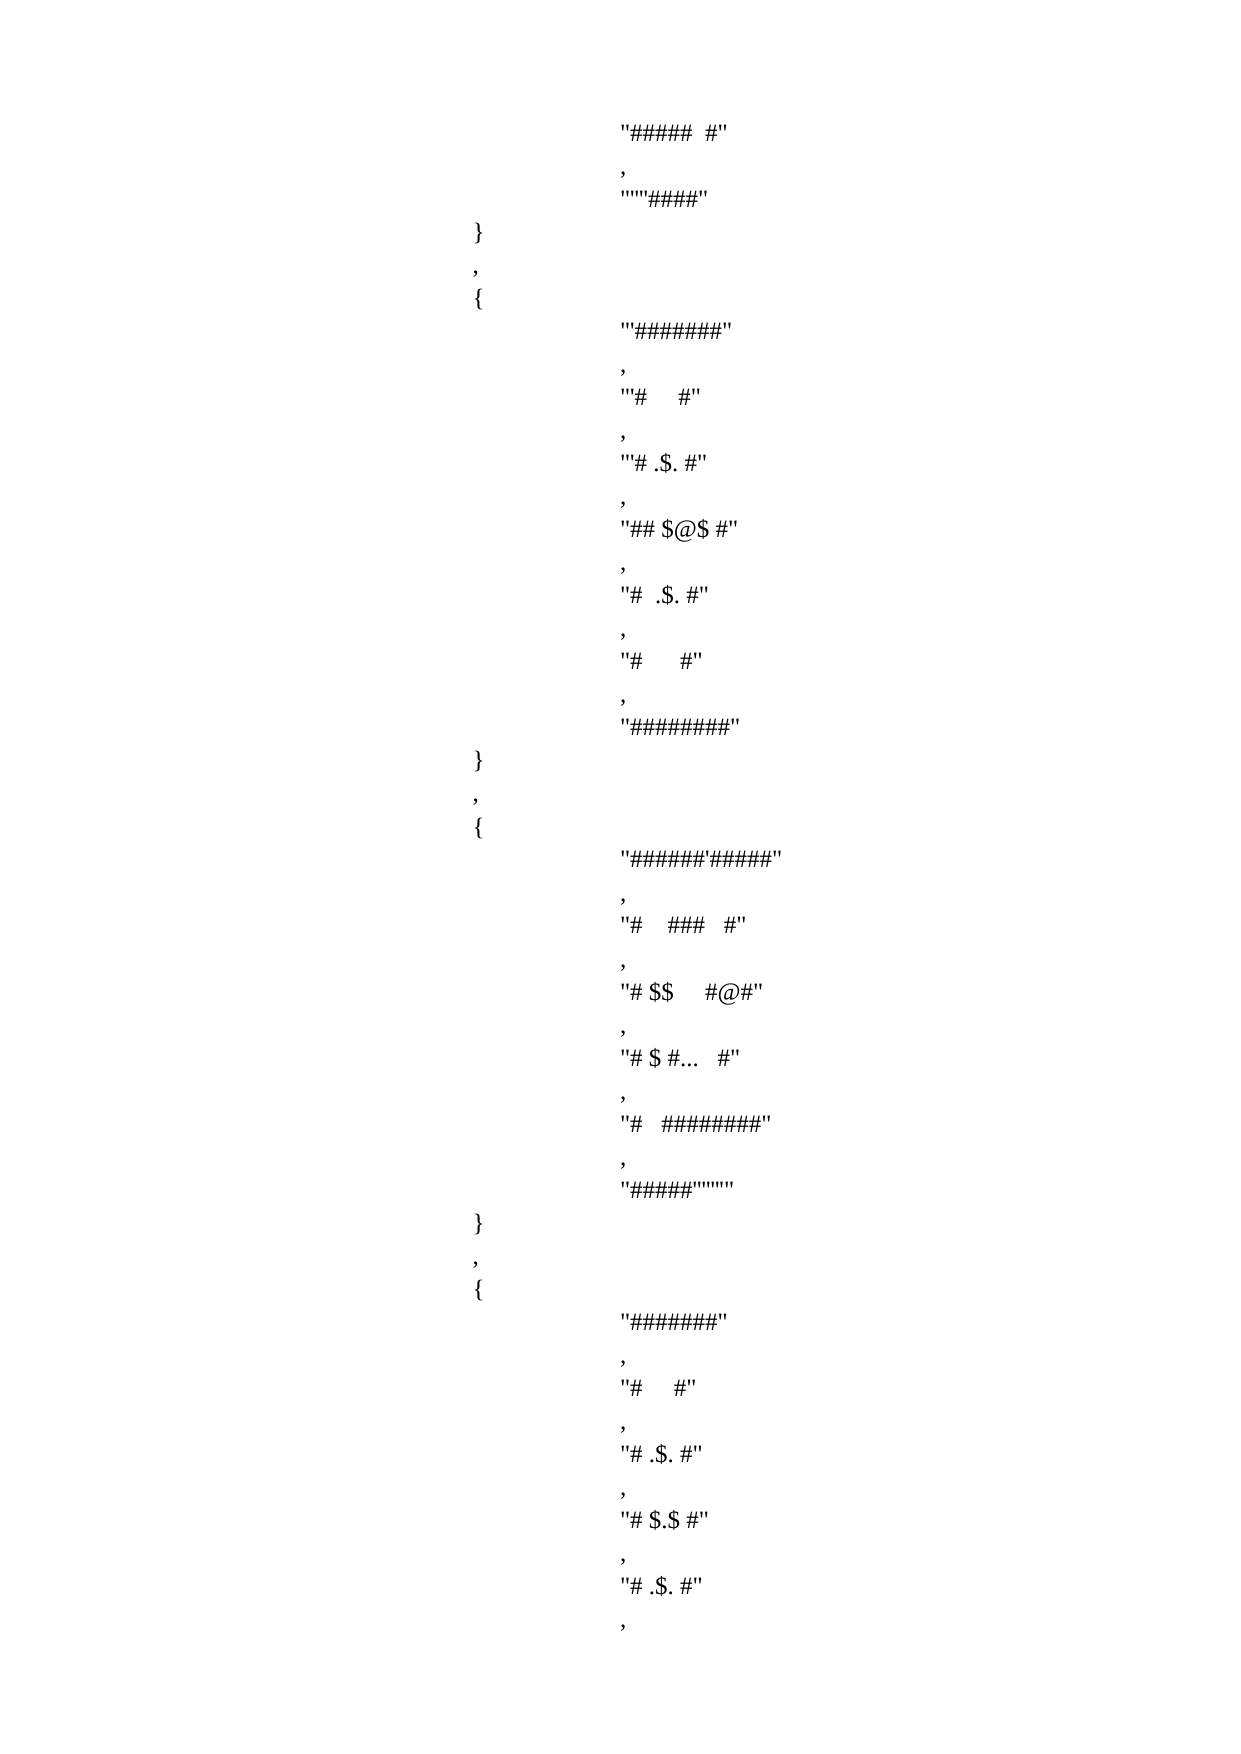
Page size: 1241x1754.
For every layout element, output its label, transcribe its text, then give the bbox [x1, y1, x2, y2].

text "# ### #" [177, 911, 1152, 939]
text , [177, 679, 1152, 708]
text "##### #" [177, 118, 1152, 147]
text , [177, 349, 1152, 378]
text "# .$. #" [177, 580, 1152, 609]
text "''''####" [177, 184, 1152, 213]
text , [177, 250, 1152, 279]
text "# .$. #" [177, 1571, 1152, 1600]
text , [177, 1472, 1152, 1501]
text , [177, 1142, 1152, 1171]
text , [177, 1406, 1152, 1435]
text , [177, 613, 1152, 642]
text "######'#####" [177, 844, 1152, 873]
text "# #" [177, 646, 1152, 675]
text , [177, 1604, 1152, 1633]
text "'# .$. #" [177, 448, 1152, 477]
text , [177, 1538, 1152, 1567]
text , [177, 1010, 1152, 1038]
text "## $@$ #" [177, 514, 1152, 543]
text { [177, 812, 1152, 840]
text "'# #" [177, 382, 1152, 411]
text } [177, 217, 1152, 246]
text "# ########" [177, 1109, 1152, 1137]
text "# $ #... #" [177, 1043, 1152, 1071]
text , [177, 481, 1152, 510]
text "#####'''''''" [177, 1175, 1152, 1203]
text { [177, 1274, 1152, 1303]
text "# $.$ #" [177, 1505, 1152, 1534]
text , [177, 151, 1152, 180]
text , [177, 778, 1152, 807]
text "#######" [177, 1307, 1152, 1336]
text "# #" [177, 1373, 1152, 1402]
text { [177, 283, 1152, 312]
text , [177, 1241, 1152, 1269]
text , [177, 1076, 1152, 1104]
text "########" [177, 712, 1152, 741]
text , [177, 944, 1152, 972]
text , [177, 878, 1152, 906]
text , [177, 415, 1152, 444]
text , [177, 547, 1152, 576]
text "# .$. #" [177, 1439, 1152, 1468]
text } [177, 746, 1152, 774]
text "'#######" [177, 316, 1152, 345]
text "# $$ #@#" [177, 977, 1152, 1005]
text , [177, 1340, 1152, 1369]
text } [177, 1208, 1152, 1237]
